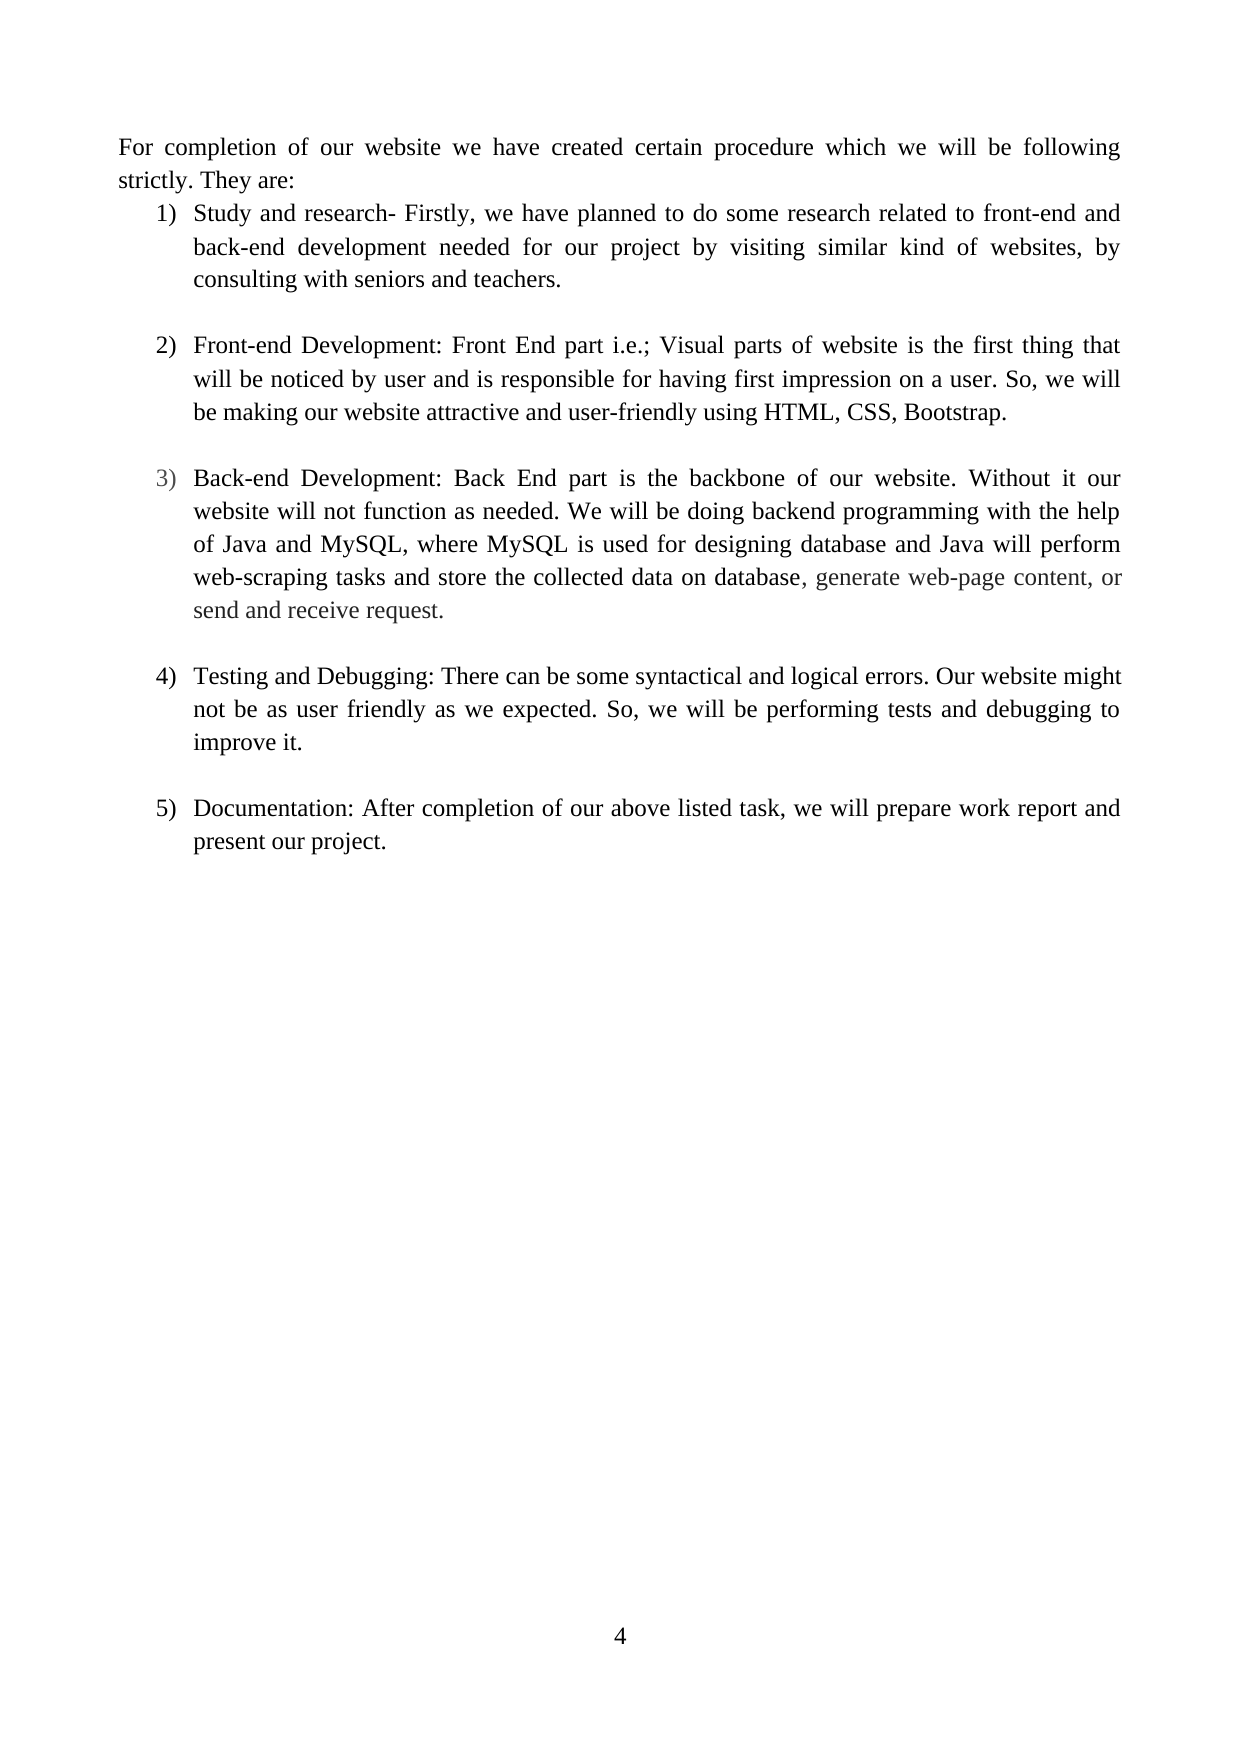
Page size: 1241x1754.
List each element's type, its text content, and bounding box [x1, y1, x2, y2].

list Testing and Debugging: There can be some syntactical and logical errors. Our website might not be as user friendly as we expected. So, we will be performing tests and debugging to improve it. [156, 661, 1122, 756]
list Study and research- Firstly, we have planned to do some research related to front-end and back-end development needed for our project by visiting similar kind of websites, by consulting with seniors and teachers. [156, 198, 1122, 293]
list Documentation: After completion of our above listed task, we will prepare work report and present our project. [156, 793, 1122, 855]
list Back-end Development: Back End part is the backbone of our website. Without it our website will not function as needed. We will be doing backend programming with the help of Java and MySQL, where MySQL is used for designing database and Java will perform web-scraping tasks and store the collected data on database, generate web-page content, or send and receive request. [156, 463, 1122, 623]
text For completion of our website we have created certain procedure which we will be following strictly. They are: [118, 132, 1122, 194]
list Front-end Development: Front End part i.e.; Visual parts of website is the first thing that will be noticed by user and is responsible for having first impression on a user. So, we will be making our website attractive and user-friendly using HTML, CSS, Bootstrap. [156, 331, 1122, 425]
